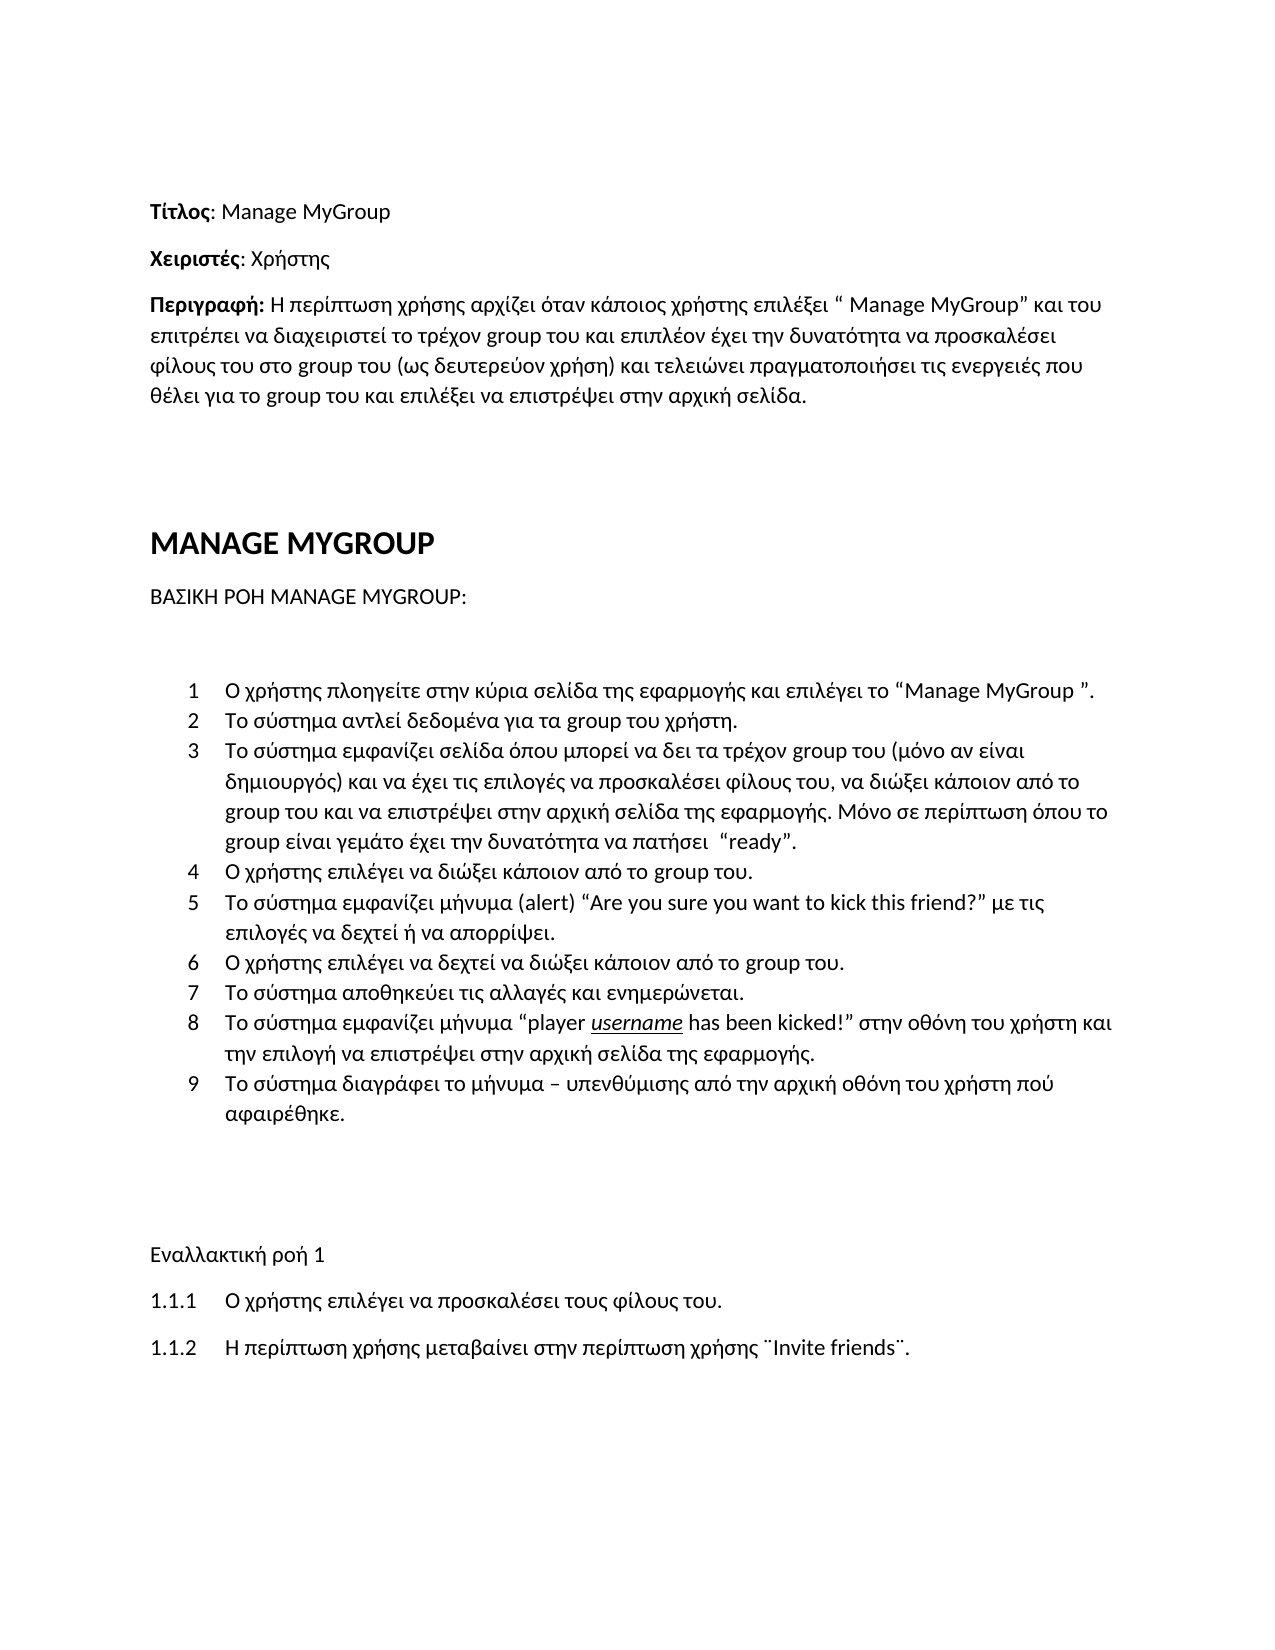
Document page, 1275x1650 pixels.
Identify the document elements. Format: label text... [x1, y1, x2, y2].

text MANAGE MYGROUP [150, 522, 1125, 563]
text Χειριστές: Χρήστης [150, 244, 1125, 272]
list Ο χρήστης πλοηγείτε στην κύρια σελίδα της εφαρμογής και επιλέγει το “Manage MyGroup ”. [187, 676, 1125, 704]
list Το σύστημα διαγράφει το μήνυμα – υπενθύμισης από την αρχική οθόνη του χρήστη πού αφαιρέθηκε. [187, 1069, 1125, 1127]
text 1.1.1 Ο χρήστης επιλέγει να προσκαλέσει τους φίλους του. [150, 1287, 1125, 1315]
list Το σύστημα αποθηκεύει τις αλλαγές και ενημερώνεται. [187, 978, 1125, 1006]
text 1.1.2 Η περίπτωση χρήσης μεταβαίνει στην περίπτωση χρήσης ¨Invite friends¨. [150, 1333, 1125, 1362]
list Το σύστημα αντλεί δεδομένα για τα group του χρήστη. [187, 706, 1125, 734]
text Τίτλος: Manage MyGroup [150, 197, 1125, 225]
text Εναλλακτική ροή 1 [150, 1240, 1125, 1268]
text Περιγραφή: Η περίπτωση χρήσης αρχίζει όταν κάποιος χρήστης επιλέξει “ Manage MyGroup” και του επιτρέπει να διαχειριστεί το τρέχον group του και επιπλέον έχει την δυνατότητα να προσκαλέσει φίλους του στο group του (ως δευτερεύον χρήση) και τελειώνει πραγματοποιήσει τις ενεργειές που θέλει για το group του και επιλέξει να επιστρέψει στην αρχική σελίδα. [150, 291, 1125, 409]
list Ο χρήστης επιλέγει να δεχτεί να διώξει κάποιον από το group του. [187, 948, 1125, 976]
list Το σύστημα εμφανίζει σελίδα όπου μπορεί να δει τα τρέχον group του (μόνο αν είναι δημιουργός) και να έχει τις επιλογές να προσκαλέσει φίλους του, να διώξει κάποιον από το group του και να επιστρέψει στην αρχική σελίδα της εφαρμογής. Μόνο σε περίπτωση όπου το group είναι γεμάτο έχει την δυνατότητα να πατήσει “ready”. [187, 737, 1125, 855]
text ΒΑΣΙΚΗ ΡΟΗ MANAGE MYGROUP: [150, 582, 1125, 611]
list Το σύστημα εμφανίζει μήνυμα (alert) “Are you sure you want to kick this friend?” με τις επιλογές να δεχτεί ή να απορρίψει. [187, 888, 1125, 946]
list Το σύστημα εμφανίζει μήνυμα “player username has been kicked!” στην οθόνη του χρήστη και την επιλογή να επιστρέψει στην αρχική σελίδα της εφαρμογής. [187, 1008, 1125, 1067]
list Ο χρήστης επιλέγει να διώξει κάποιον από το group του. [187, 857, 1125, 886]
